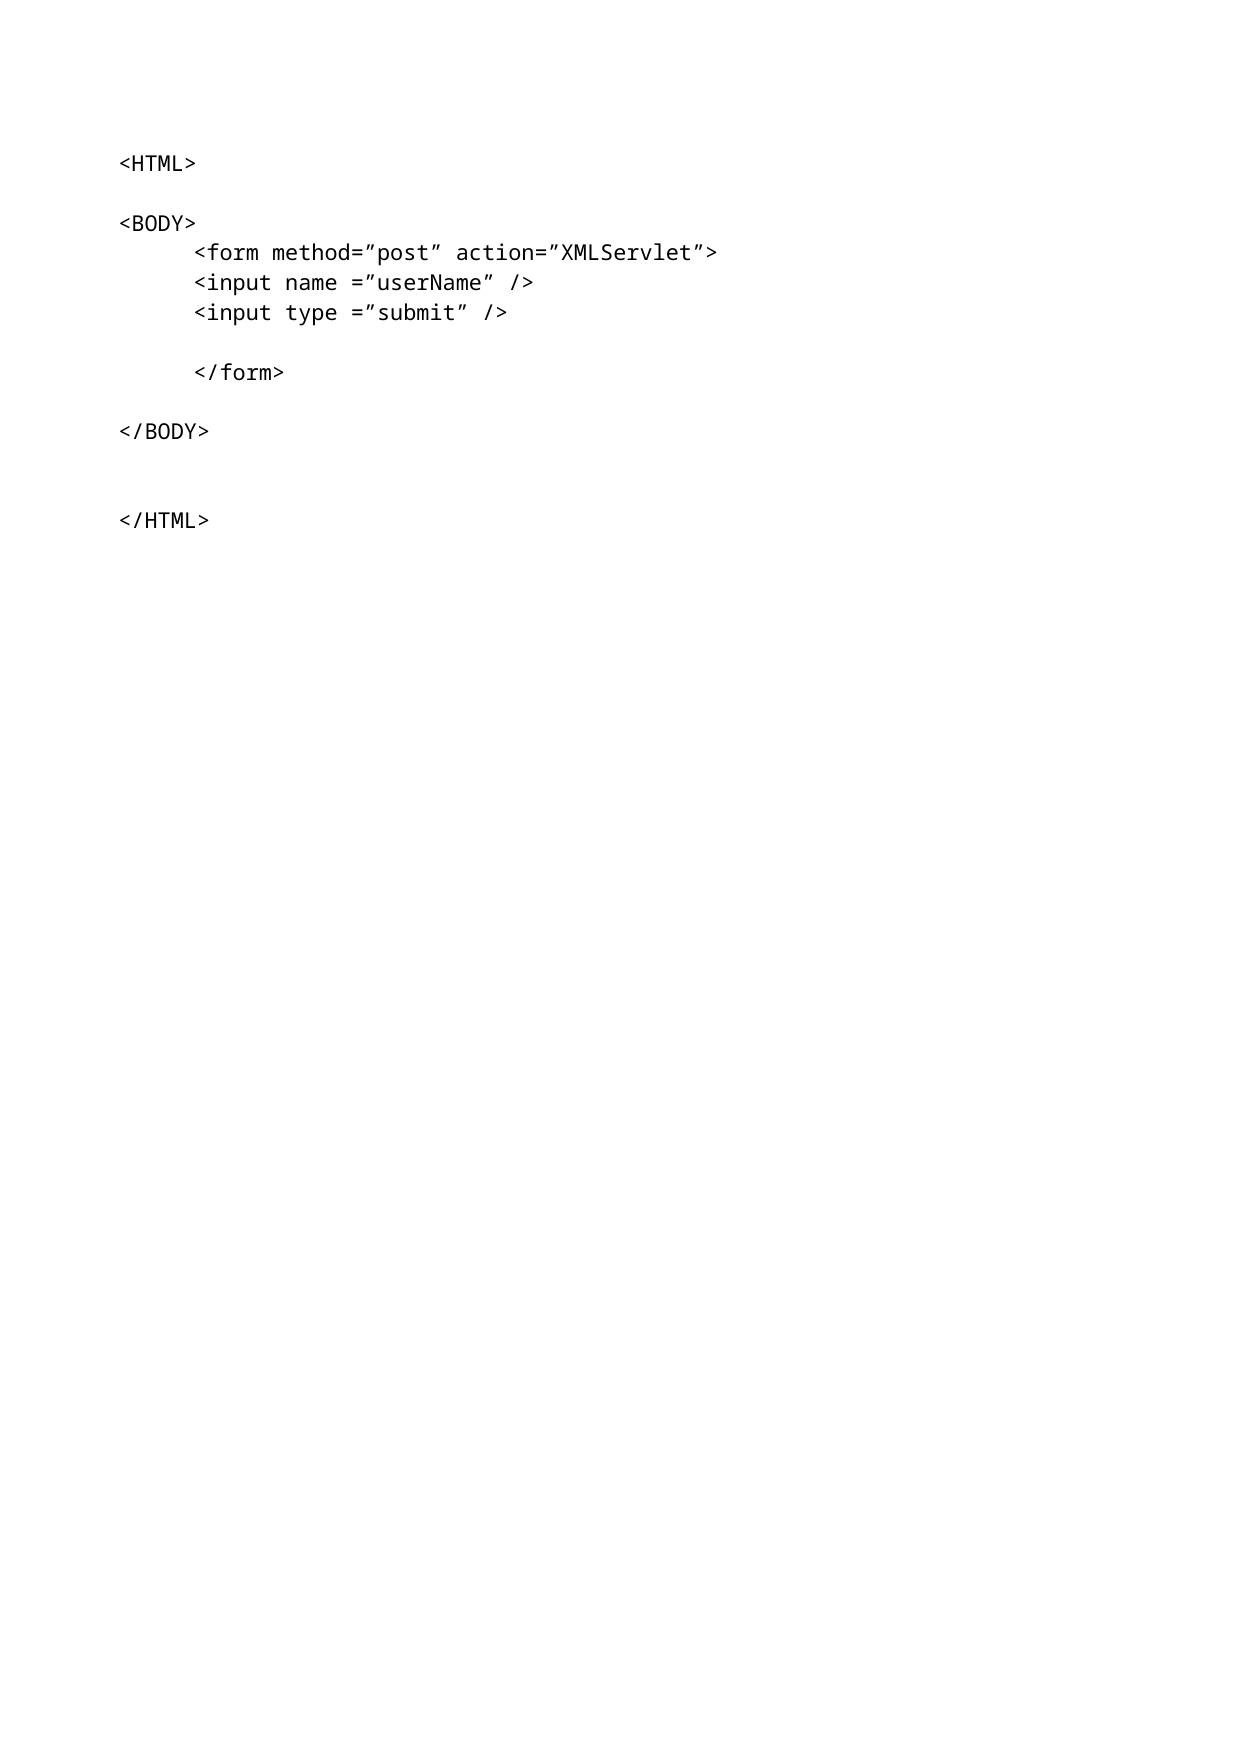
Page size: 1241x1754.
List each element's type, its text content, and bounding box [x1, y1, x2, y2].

text <HTML> [118, 148, 1122, 178]
text <input type =”submit” /> [118, 297, 1122, 327]
text <form method=”post” action=”XMLServlet”> [118, 237, 1122, 267]
text </form> [118, 356, 1122, 386]
text <input name =”userName” /> [118, 267, 1122, 297]
text </BODY> [118, 416, 1122, 446]
text <BODY> [118, 207, 1122, 237]
text </HTML> [118, 505, 1122, 535]
